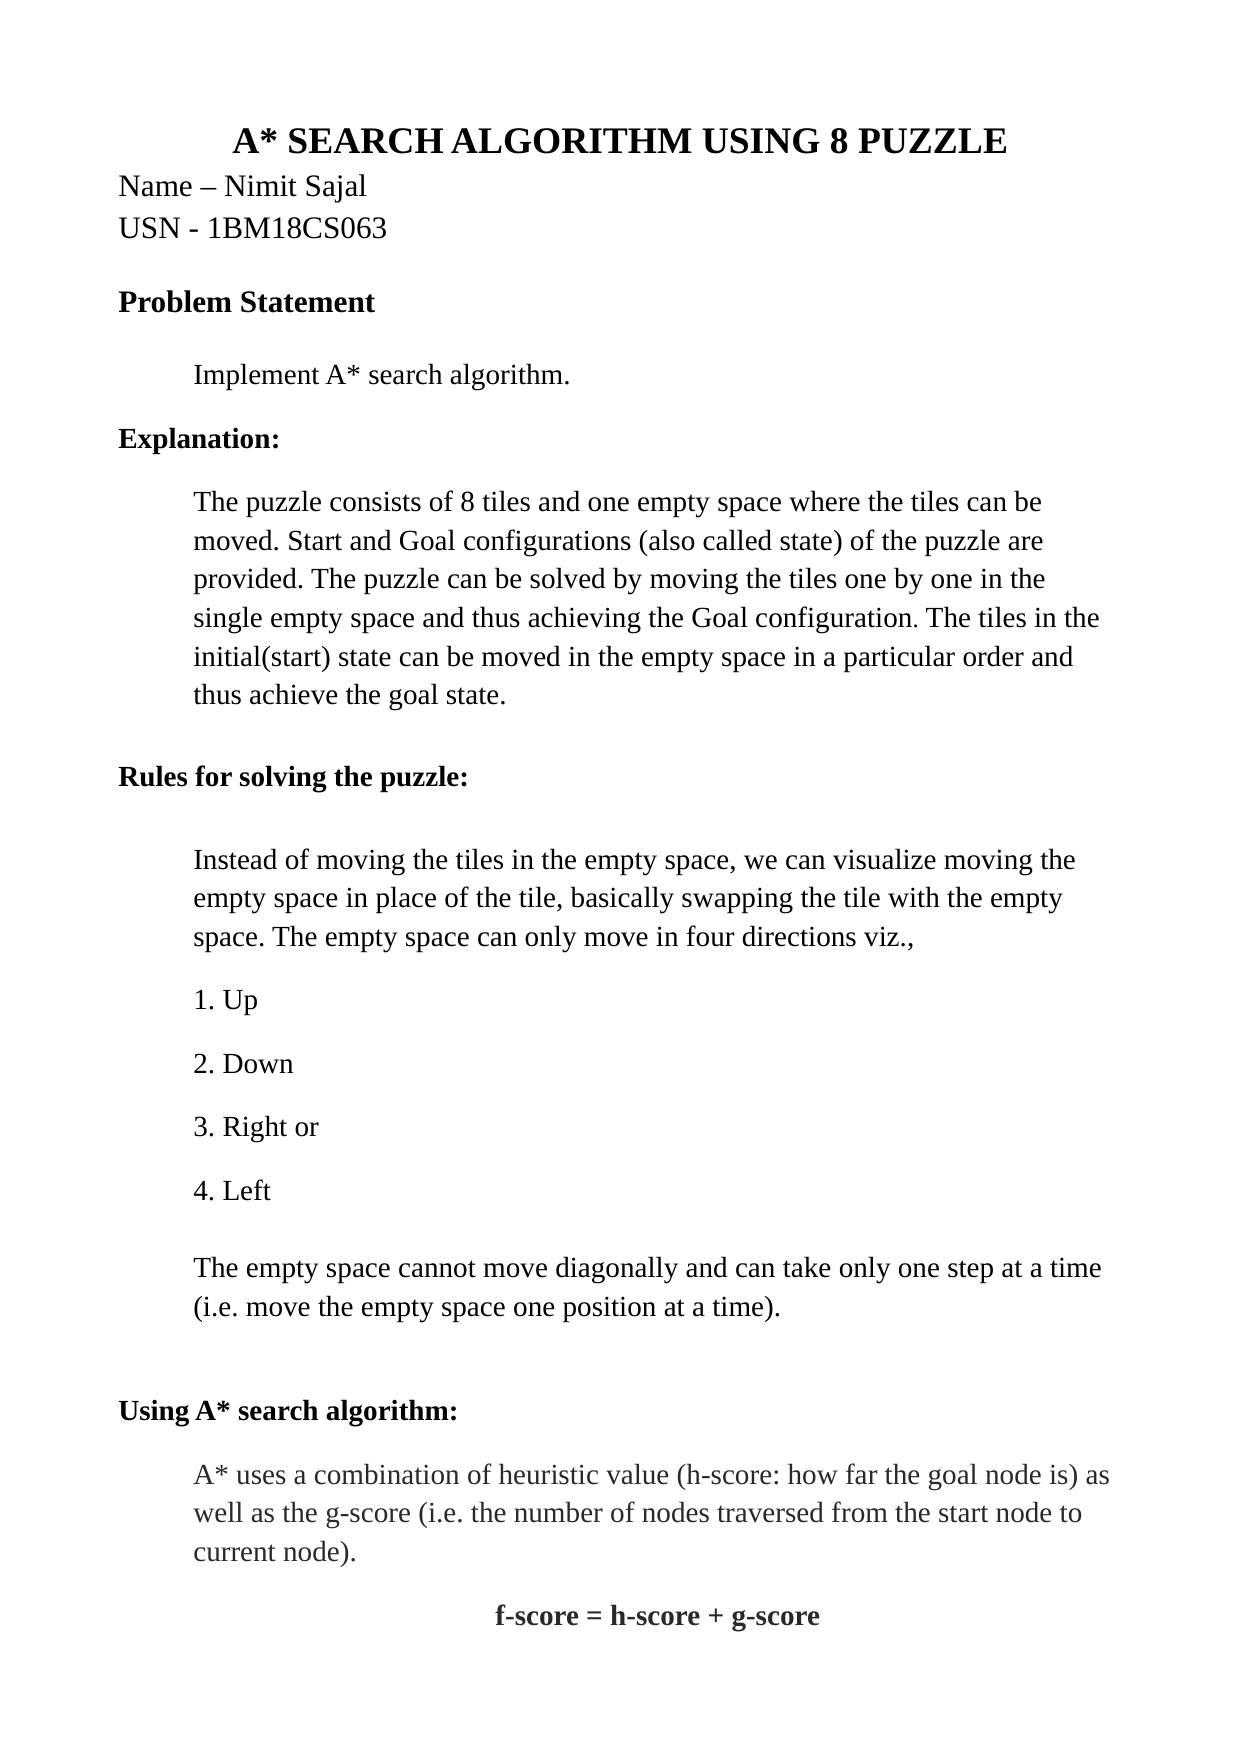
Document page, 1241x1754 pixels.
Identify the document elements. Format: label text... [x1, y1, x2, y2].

text Rules for solving the puzzle: [118, 759, 1122, 793]
text Problem Statement [118, 283, 1122, 319]
text A* uses a combination of heuristic value (h-score: how far the goal node is) as well as the g-score (i.e. the number of nodes traversed from the start node to current node). [193, 1457, 1122, 1568]
text 2. Down [193, 1046, 1122, 1079]
text The empty space cannot move diagonally and can take only one step at a time (i.e. move the empty space one position at a time). [193, 1250, 1122, 1322]
text Name – Nimit Sajal [118, 168, 1122, 204]
text Implement A* search algorithm. [118, 357, 1122, 391]
text 3. Right or [193, 1109, 1122, 1143]
text f-score = h-score + g-score [193, 1598, 1122, 1631]
text 1. Up [193, 982, 1122, 1016]
text USN - 1BM18CS063 [118, 209, 1122, 245]
text Instead of moving the tiles in the empty space, we can visualize moving the empty space in place of the tile, basically swapping the tile with the empty space. The empty space can only move in four directions viz., [193, 842, 1122, 952]
text 4. Left [193, 1173, 1122, 1207]
text The puzzle consists of 8 tiles and one empty space where the tiles can be moved. Start and Goal configurations (also called state) of the puzzle are provided. The puzzle can be solved by moving the tiles one by one in the single empty space and thus achieving the Goal configuration. The tiles in the initial(start) state can be moved in the empty space in a particular order and thus achieve the goal state. [193, 484, 1122, 711]
text Using A* search algorithm: [118, 1393, 1122, 1427]
text Explanation: [118, 421, 1122, 454]
text A* SEARCH ALGORITHM USING 8 PUZZLE [118, 118, 1122, 161]
